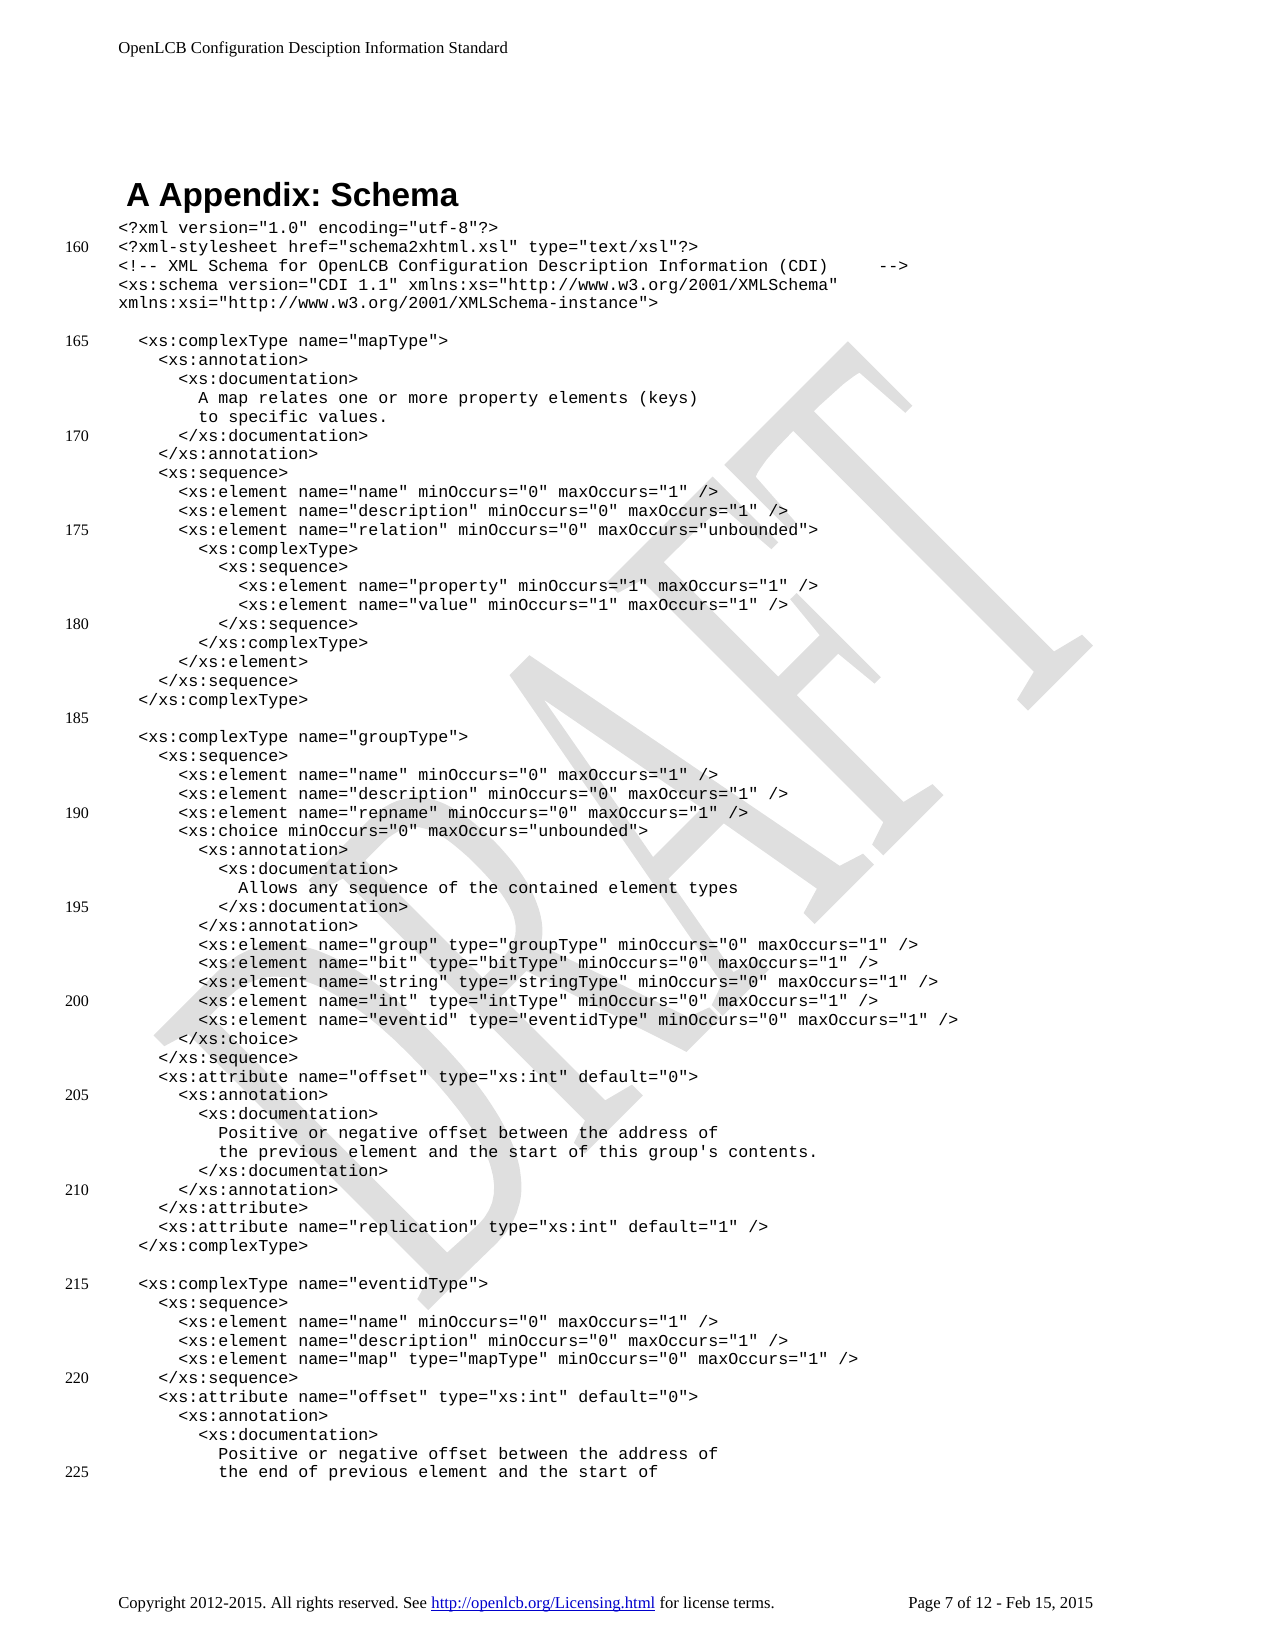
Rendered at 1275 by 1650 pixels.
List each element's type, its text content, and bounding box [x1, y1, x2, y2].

text [1049, 672, 1157, 691]
text Positive or negative offset between the address of [118, 1445, 1157, 1464]
text <xs:element name="int" type="intType" minOccurs="0" maxOccurs="1" /> [641, 993, 717, 1012]
text <xs:element name="relation" minOccurs="0" maxOccurs="unbounded"> [688, 521, 759, 540]
text </xs:choice> [226, 1030, 402, 1049]
text <xs:element name="relation" minOccurs="0" maxOccurs="unbounded"> [925, 521, 1157, 540]
text <xs:element name="name" minOccurs="0" maxOccurs="1" /> [763, 484, 863, 502]
text <xs:documentation> [861, 861, 1157, 879]
text [377, 1181, 494, 1200]
text [944, 540, 1157, 559]
text [1038, 634, 1081, 650]
text <xs:element name="value" minOccurs="1" maxOccurs="1" /> [802, 597, 977, 616]
text <xs:complexType name="groupType"> [118, 729, 559, 748]
text <xs:documentation> [118, 861, 326, 879]
text [396, 1200, 492, 1219]
text <xs:element name="repname" minOccurs="0" maxOccurs="1" /> [917, 804, 1157, 823]
text </xs:documentation> [519, 1162, 1157, 1181]
text <xs:complexType name="mapType"> [118, 333, 1157, 352]
text <?xml-stylesheet href="schema2xhtml.xsl" type="text/xsl"?> [118, 238, 1157, 257]
text </xs:choice> [430, 1030, 512, 1049]
text <xs:choice minOccurs="0" maxOccurs="unbounded"> [779, 823, 882, 842]
text [565, 729, 612, 748]
text <xs:annotation> [366, 842, 471, 861]
text <xs:element name="description" minOccurs="0" maxOccurs="1" /> [935, 785, 1157, 804]
text <xs:element name="repname" minOccurs="0" maxOccurs="1" /> [118, 804, 388, 823]
text <xs:element name="property" minOccurs="1" maxOccurs="1" /> [681, 578, 958, 597]
text Allows any sequence of the contained element types [842, 879, 1157, 898]
text to specific values. [118, 408, 780, 427]
text <xs:element name="group" type="groupType" minOccurs="0" maxOccurs="1" /> [710, 936, 1157, 955]
text <xs:attribute name="replication" type="xs:int" default="1" /> [503, 1219, 1157, 1238]
text <xs:element name="eventid" type="eventidType" minOccurs="0" maxOccurs="1" /> [211, 1012, 382, 1030]
text </xs:attribute> [118, 1200, 372, 1219]
text <xs:element name="description" minOccurs="0" maxOccurs="1" /> [723, 785, 864, 804]
text [584, 691, 770, 710]
text <xs:annotation> [283, 1087, 454, 1106]
text <xs:attribute name="offset" type="xs:int" default="0"> [264, 1068, 438, 1087]
text <xs:element name="description" minOccurs="0" maxOccurs="1" /> [118, 502, 686, 521]
text [802, 672, 1033, 691]
text </xs:choice> [118, 1030, 202, 1049]
text <xs:attribute name="offset" type="xs:int" default="0"> [118, 1389, 1157, 1407]
text </xs:sequence> [555, 1049, 1157, 1068]
text the previous element and the start of this group's contents. [339, 1143, 488, 1162]
text <xs:sequence> [118, 1294, 1157, 1313]
text <xs:element name="name" minOccurs="0" maxOccurs="1" /> [591, 766, 666, 785]
text [434, 1238, 462, 1251]
text [840, 374, 876, 389]
text </xs:documentation> [404, 898, 513, 917]
text Allows any sequence of the contained element types [670, 879, 816, 898]
text [869, 465, 1157, 484]
text </xs:documentation> [683, 898, 811, 917]
text <xs:element name="eventid" type="eventidType" minOccurs="0" maxOccurs="1" /> [518, 1012, 641, 1030]
text <xs:element name="string" type="stringType" minOccurs="0" maxOccurs="1" /> [747, 974, 1157, 993]
text <xs:sequence> [118, 748, 571, 766]
text <xs:element name="repname" minOccurs="0" maxOccurs="1" /> [447, 804, 610, 823]
text <xs:element name="value" minOccurs="1" maxOccurs="1" /> [700, 597, 803, 616]
text <xs:attribute name="offset" type="xs:int" default="0"> [118, 1068, 240, 1087]
text [423, 917, 515, 936]
text </xs:annotation> [118, 446, 742, 465]
text </xs:choice> [536, 1030, 678, 1049]
text <xs:attribute name="replication" type="xs:int" default="1" /> [118, 1219, 391, 1238]
text Positive or negative offset between the address of [321, 1125, 479, 1143]
text </xs:documentation> [118, 898, 380, 917]
text [821, 655, 859, 672]
text <xs:element name="string" type="stringType" minOccurs="0" maxOccurs="1" /> [235, 977, 330, 993]
text <xs:annotation> [118, 1087, 259, 1106]
text <xs:element name="repname" minOccurs="0" maxOccurs="1" /> [617, 804, 701, 823]
text [798, 691, 1026, 710]
text <xs:element name="relation" minOccurs="0" maxOccurs="unbounded"> [118, 521, 667, 540]
subtitle Appendix: Schema [118, 175, 1157, 213]
text [839, 634, 1014, 653]
text </xs:sequence> [118, 1049, 221, 1068]
text <xs:element name="property" minOccurs="1" maxOccurs="1" /> [982, 578, 1157, 597]
text <xs:element name="name" minOccurs="0" maxOccurs="1" /> [869, 766, 1157, 785]
text <xs:complexType> [118, 540, 648, 559]
text <xs:element name="bit" type="bitType" minOccurs="0" maxOccurs="1" /> [331, 955, 437, 974]
text <xs:complexType name="eventidType"> [446, 1276, 1157, 1294]
text <xs:documentation> [118, 1426, 1157, 1445]
text <xs:element name="relation" minOccurs="0" maxOccurs="unbounded"> [758, 521, 901, 540]
text <xs:documentation> [615, 1106, 1157, 1125]
text <xs:documentation> [493, 1106, 584, 1125]
text Allows any sequence of the contained element types [526, 879, 662, 898]
text </xs:choice> [691, 1030, 1157, 1049]
text [879, 371, 1157, 389]
text <xs:documentation> [367, 861, 488, 879]
text </xs:sequence> [245, 1049, 421, 1068]
text [756, 653, 800, 672]
text [851, 748, 1157, 766]
text <xs:annotation> [118, 842, 345, 861]
text <xs:element name="bit" type="bitType" minOccurs="0" maxOccurs="1" /> [563, 955, 714, 974]
text </xs:documentation> [823, 898, 1157, 917]
text <xs:annotation> [644, 842, 667, 856]
text <xs:element name="string" type="stringType" minOccurs="0" maxOccurs="1" /> [602, 974, 721, 993]
text [850, 446, 1157, 465]
text <xs:annotation> [118, 1407, 1157, 1426]
text <xs:choice minOccurs="0" maxOccurs="unbounded"> [476, 823, 623, 842]
text <xs:element name="int" type="intType" minOccurs="0" maxOccurs="1" /> [118, 993, 194, 1012]
text [556, 672, 751, 691]
text [831, 427, 1157, 446]
text [719, 616, 817, 634]
text <!-- XML Schema for OpenLCB Configuration Description Information (CDI) --> [118, 257, 1157, 276]
text <xs:attribute name="offset" type="xs:int" default="0"> [574, 1068, 1157, 1087]
text Positive or negative offset between the address of [597, 1125, 1157, 1143]
text [897, 389, 1157, 408]
text <xs:element name="string" type="stringType" minOccurs="0" maxOccurs="1" /> [118, 974, 213, 993]
text <xs:element name="name" minOccurs="0" maxOccurs="1" /> [118, 1313, 1157, 1332]
text [1068, 653, 1157, 672]
text <xs:choice minOccurs="0" maxOccurs="unbounded"> [631, 823, 686, 842]
text [821, 616, 995, 634]
text </xs:documentation> [536, 898, 675, 917]
text </xs:sequence> [448, 1049, 531, 1068]
text <xs:element name="description" minOccurs="0" maxOccurs="1" /> [604, 785, 694, 804]
text <xs:element name="bit" type="bitType" minOccurs="0" maxOccurs="1" /> [723, 955, 1157, 974]
text the previous element and the start of this group's contents. [118, 1143, 315, 1162]
text [696, 917, 1157, 936]
text <xs:element name="group" type="groupType" minOccurs="0" maxOccurs="1" /> [541, 936, 701, 955]
text <xs:element name="value" minOccurs="1" maxOccurs="1" /> [118, 597, 676, 616]
text <xs:element name="name" minOccurs="0" maxOccurs="1" /> [888, 484, 1157, 502]
text </xs:complexType> [118, 691, 532, 710]
text the end of previous element and the start of [118, 1464, 1157, 1483]
text [757, 465, 845, 484]
text <xs:choice minOccurs="0" maxOccurs="unbounded"> [898, 823, 1157, 842]
text <xs:annotation> [497, 842, 636, 861]
text [1030, 691, 1157, 710]
text </xs:complexType> [118, 1238, 410, 1257]
text <xs:attribute name="offset" type="xs:int" default="0"> [465, 1068, 550, 1087]
text [640, 729, 808, 748]
text <xs:element name="eventid" type="eventidType" minOccurs="0" maxOccurs="1" /> [710, 1012, 1157, 1030]
text </xs:documentation> [358, 1162, 493, 1181]
text </xs:complexType> [118, 634, 713, 653]
text [665, 559, 939, 578]
text [668, 748, 826, 766]
text [860, 352, 1157, 371]
text </xs:sequence> [118, 672, 519, 691]
text [515, 1200, 1157, 1219]
text <xs:element name="name" minOccurs="0" maxOccurs="1" /> [118, 484, 704, 502]
text [737, 634, 818, 653]
text [832, 729, 1157, 748]
text [521, 1181, 1157, 1200]
text Allows any sequence of the contained element types [385, 879, 503, 898]
text [963, 559, 1157, 578]
text [1020, 616, 1157, 634]
text <xs:element name="description" minOccurs="0" maxOccurs="1" /> [118, 785, 597, 804]
text Positive or negative offset between the address of [118, 1125, 296, 1143]
text <xs:element name="name" minOccurs="0" maxOccurs="1" /> [695, 766, 845, 785]
text <xs:element name="name" minOccurs="0" maxOccurs="1" /> [118, 766, 584, 785]
text <xs:element name="int" type="intType" minOccurs="0" maxOccurs="1" /> [728, 993, 1157, 1012]
text [815, 408, 1157, 427]
text <xs:documentation> [513, 861, 649, 879]
text </xs:element> [118, 653, 732, 672]
text <xs:documentation> [118, 371, 817, 389]
text [1083, 634, 1157, 653]
text <xs:element name="int" type="intType" minOccurs="0" maxOccurs="1" /> [215, 993, 359, 1012]
text <xs:annotation> [688, 842, 776, 861]
text <xs:sequence> [118, 559, 629, 578]
text </xs:documentation> [118, 427, 761, 446]
text Allows any sequence of the contained element types [118, 879, 361, 898]
text [858, 653, 1033, 672]
text <xs:element name="int" type="intType" minOccurs="0" maxOccurs="1" /> [502, 993, 605, 1012]
text <xs:element name="int" type="intType" minOccurs="0" maxOccurs="1" /> [390, 993, 475, 1012]
text the previous element and the start of this group's contents. [513, 1143, 1157, 1162]
text <xs:documentation> [670, 861, 801, 879]
text [484, 1238, 1157, 1257]
text <xs:annotation> [807, 842, 1157, 861]
text <xs:element name="property" minOccurs="1" maxOccurs="1" /> [118, 578, 657, 597]
text </xs:annotation> [118, 1181, 353, 1200]
text [542, 917, 688, 936]
text </xs:annotation> [118, 917, 399, 936]
text [819, 389, 898, 408]
text <xs:documentation> [118, 1106, 278, 1125]
text <xs:sequence> [118, 465, 742, 484]
text <xs:annotation> [480, 1087, 569, 1106]
text <xs:element name="value" minOccurs="1" maxOccurs="1" /> [1001, 597, 1157, 616]
text <xs:element name="string" type="stringType" minOccurs="0" maxOccurs="1" /> [364, 974, 456, 993]
text <xs:element name="group" type="groupType" minOccurs="0" maxOccurs="1" /> [118, 936, 418, 955]
text <xs:choice minOccurs="0" maxOccurs="unbounded"> [118, 823, 364, 842]
text </xs:sequence> [118, 616, 694, 634]
text [579, 748, 639, 766]
text [668, 540, 920, 559]
text <xs:element name="map" type="mapType" minOccurs="0" maxOccurs="1" /> [118, 1351, 1157, 1370]
text <xs:annotation> [634, 1087, 1157, 1106]
text A map relates one or more property elements (keys) [118, 389, 799, 408]
text </xs:sequence> [118, 1370, 1157, 1389]
text <xs:element name="description" minOccurs="0" maxOccurs="1" /> [906, 502, 1157, 521]
text <xs:annotation> [118, 352, 836, 371]
text <xs:element name="repname" minOccurs="0" maxOccurs="1" /> [751, 804, 882, 823]
text </xs:documentation> [118, 1162, 334, 1181]
text <?xml version="1.0" encoding="utf-8"?> [118, 220, 1157, 238]
text <xs:complexType name="eventidType"> [118, 1276, 429, 1294]
text <xs:element name="bit" type="bitType" minOccurs="0" maxOccurs="1" /> [118, 955, 237, 974]
text Positive or negative offset between the address of [505, 1125, 582, 1143]
text <xs:element name="description" minOccurs="0" maxOccurs="1" /> [118, 1332, 1157, 1351]
text <xs:annotation> [593, 1087, 626, 1099]
text <xs:schema version="CDI 1.1" xmlns:xs="http://www.w3.org/2001/XMLSchema" xmlns:xsi="http://www.w3.org/2001/XMLSchema-instance"> [118, 276, 1157, 314]
text <xs:attribute name="replication" type="xs:int" default="1" /> [415, 1219, 482, 1238]
text <xs:element name="description" minOccurs="0" maxOccurs="1" /> [779, 502, 882, 521]
text <xs:documentation> [302, 1106, 468, 1125]
text [764, 446, 826, 465]
